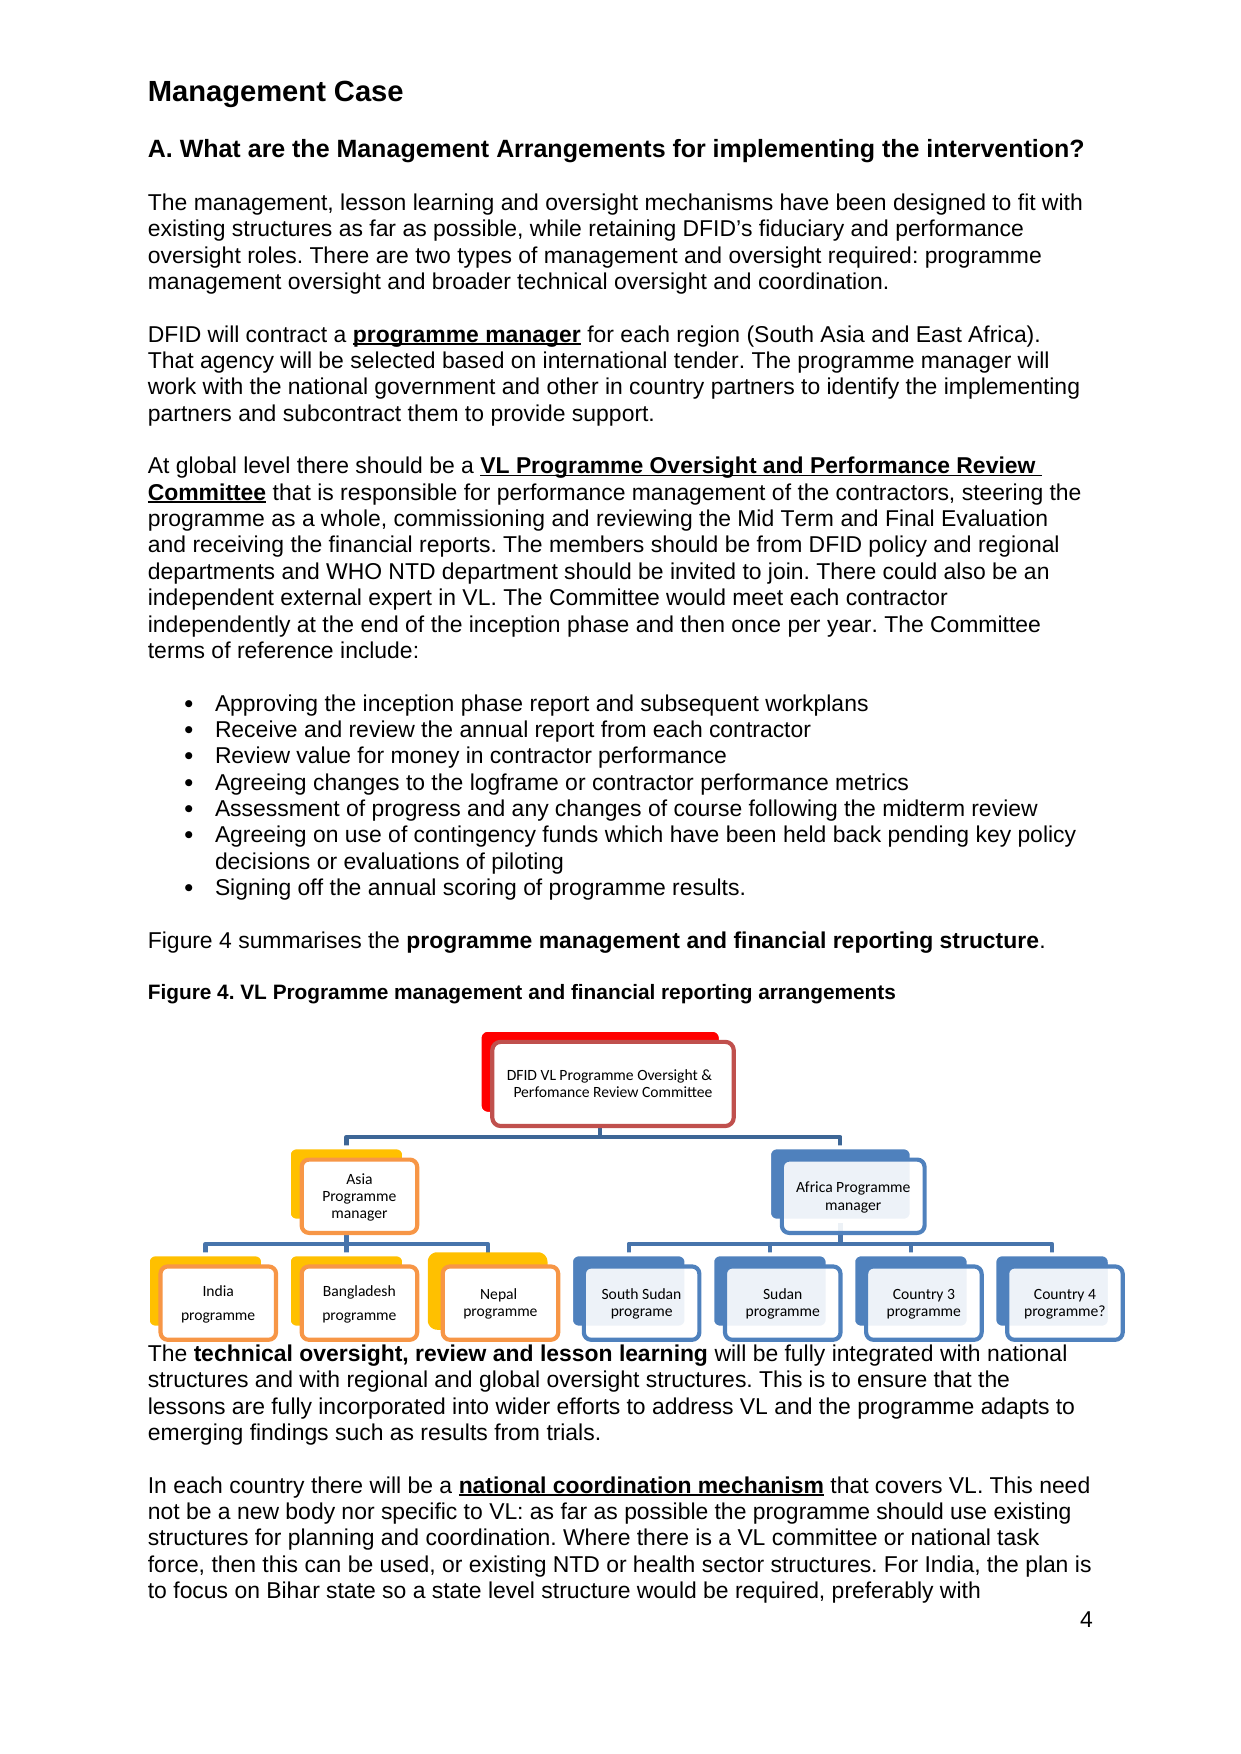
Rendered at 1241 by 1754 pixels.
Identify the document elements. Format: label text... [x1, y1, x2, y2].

text In each country there will be a national coordination mechanism that covers VL. This need not be a new body nor specific to VL: as far as possible the programme should use existing structures for planning and coordination. Where there is a VL committee or national task force, then this can be used, or existing NTD or health sector structures. For India, the plan is to focus on Bihar state so a state level structure would be required, preferably with [148, 1472, 1092, 1603]
text DFID will contract a programme manager for each region (South Asia and East Africa). That agency will be selected based on international tender. The programme manager will work with the national government and other in country partners to identify the implementing partners and subcontract them to provide support. [148, 321, 1092, 426]
list Signing off the annual scoring of programme results. [185, 874, 1092, 900]
list Agreeing changes to the logframe or contractor performance metrics [185, 769, 1092, 795]
text Figure 4. VL Programme management and financial reporting arrangements [148, 979, 1092, 1003]
text The technical oversight, review and lesson learning will be fully integrated with national structures and with regional and global oversight structures. This is to ensure that the lessons are fully incorporated into wider efforts to address VL and the programme adapts to emerging findings such as results from trials. [148, 1340, 1092, 1445]
text Figure 4 summarises the programme management and financial reporting structure. [148, 927, 1092, 953]
text At global level there should be a VL Programme Oversight and Performance Review Committee that is responsible for performance management of the contractors, steering the programme as a whole, commissioning and reviewing the Mid Term and Final Evaluation and receiving the financial reports. The members should be from DFID policy and regional departments and WHO NTD department should be invited to join. There could also be an independent external expert in VL. The Committee would meet each contractor independently at the end of the inception phase and then once per year. The Committee terms of reference include: [148, 452, 1092, 663]
list Review value for money in contractor performance [185, 742, 1092, 769]
list Agreeing on use of contingency funds which have been held back pending key policy decisions or evaluations of piloting [185, 821, 1092, 874]
list Approving the inception phase report and subsequent workplans [185, 689, 1092, 716]
text Management Case [148, 74, 1092, 107]
text The management, lesson learning and oversight mechanisms have been designed to fit with existing structures as far as possible, while retaining DFID’s fiduciary and performance oversight roles. There are two types of management and oversight required: programme management oversight and broader technical oversight and coordination. [148, 189, 1092, 294]
list Receive and review the annual report from each contractor [185, 716, 1092, 742]
list Assessment of progress and any changes of course following the midterm review [185, 795, 1092, 821]
text A. What are the Management Arrangements for implementing the intervention? [148, 134, 1092, 162]
